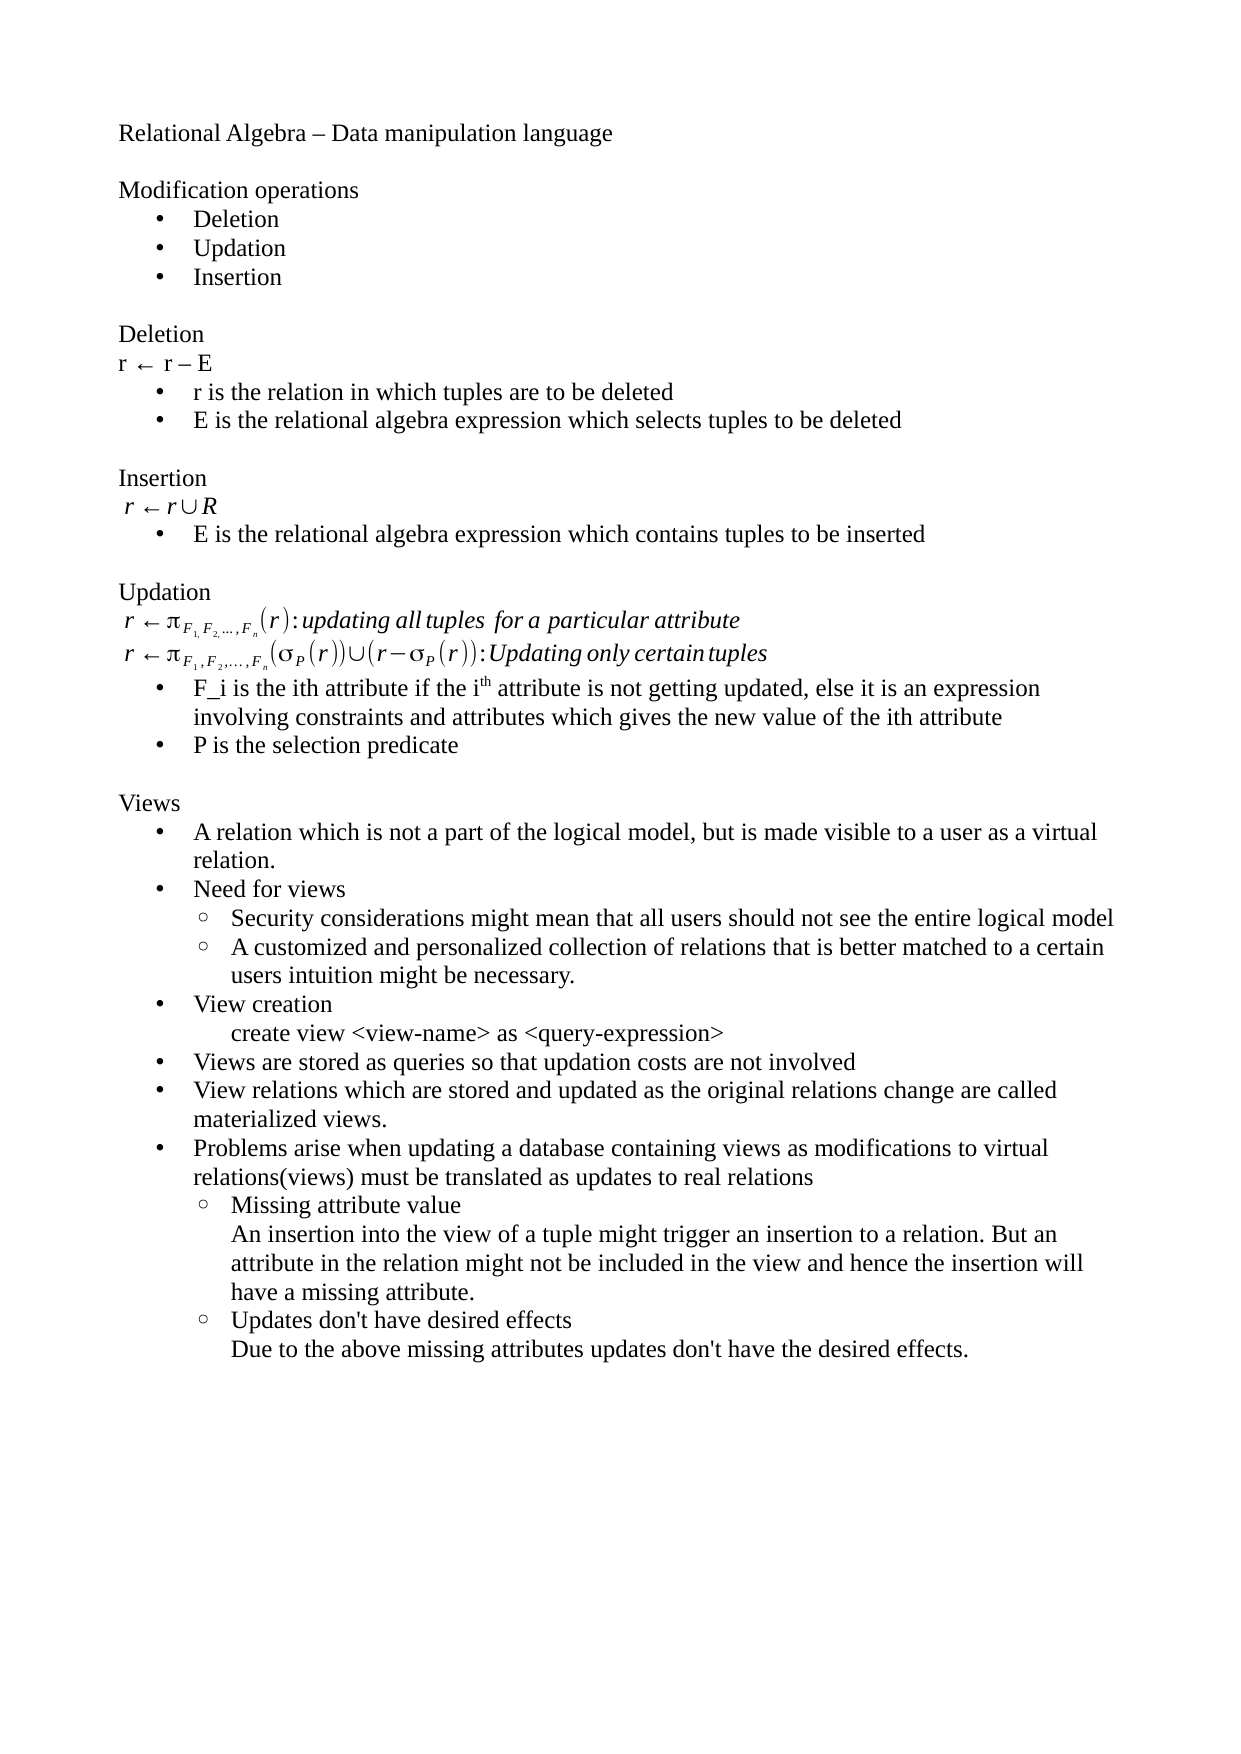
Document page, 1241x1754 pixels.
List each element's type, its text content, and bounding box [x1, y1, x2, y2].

list Views are stored as queries so that updation costs are not involved [156, 1047, 1122, 1075]
list Updation [156, 233, 1122, 262]
text Modification operations [118, 176, 1122, 204]
text Updation [118, 577, 1122, 606]
text Deletion [118, 319, 1122, 348]
list E is the relational algebra expression which selects tuples to be deleted [156, 406, 1122, 434]
list create view <view-name> as <query-expression> [193, 1018, 1122, 1047]
list Security considerations might mean that all users should not see the entire logical model [193, 903, 1122, 932]
list Insertion [156, 262, 1122, 291]
list Missing attribute value [193, 1190, 1122, 1219]
list Deletion [156, 204, 1122, 233]
list P is the selection predicate [156, 730, 1122, 759]
list Problems arise when updating a database containing views as modifications to virtual relations(views) must be translated as updates to real relations [156, 1133, 1122, 1190]
text Views [118, 788, 1122, 817]
list r is the relation in which tuples are to be deleted [156, 377, 1122, 406]
list F_i is the ith attribute if the ith attribute is not getting updated, else it is an expression involving constraints and attributes which gives the new value of the ith attribute [156, 673, 1122, 730]
list View creation [156, 989, 1122, 1018]
list A relation which is not a part of the logical model, but is made visible to a user as a virtual relation. [156, 817, 1122, 874]
list E is the relational algebra expression which contains tuples to be inserted [156, 519, 1122, 548]
list A customized and personalized collection of relations that is better matched to a certain users intuition might be necessary. [193, 932, 1122, 989]
list Need for views [156, 874, 1122, 903]
list Updates don't have desired effects [193, 1305, 1122, 1334]
list Due to the above missing attributes updates don't have the desired effects. [193, 1334, 1122, 1363]
list An insertion into the view of a tuple might trigger an insertion to a relation. But an attribute in the relation might not be included in the view and hence the insertion will have a missing attribute. [193, 1219, 1122, 1305]
text r ← r – E [118, 348, 1122, 377]
list View relations which are stored and updated as the original relations change are called materialized views. [156, 1075, 1122, 1133]
text Relational Algebra – Data manipulation language [118, 118, 1122, 147]
text Insertion [118, 463, 1122, 492]
